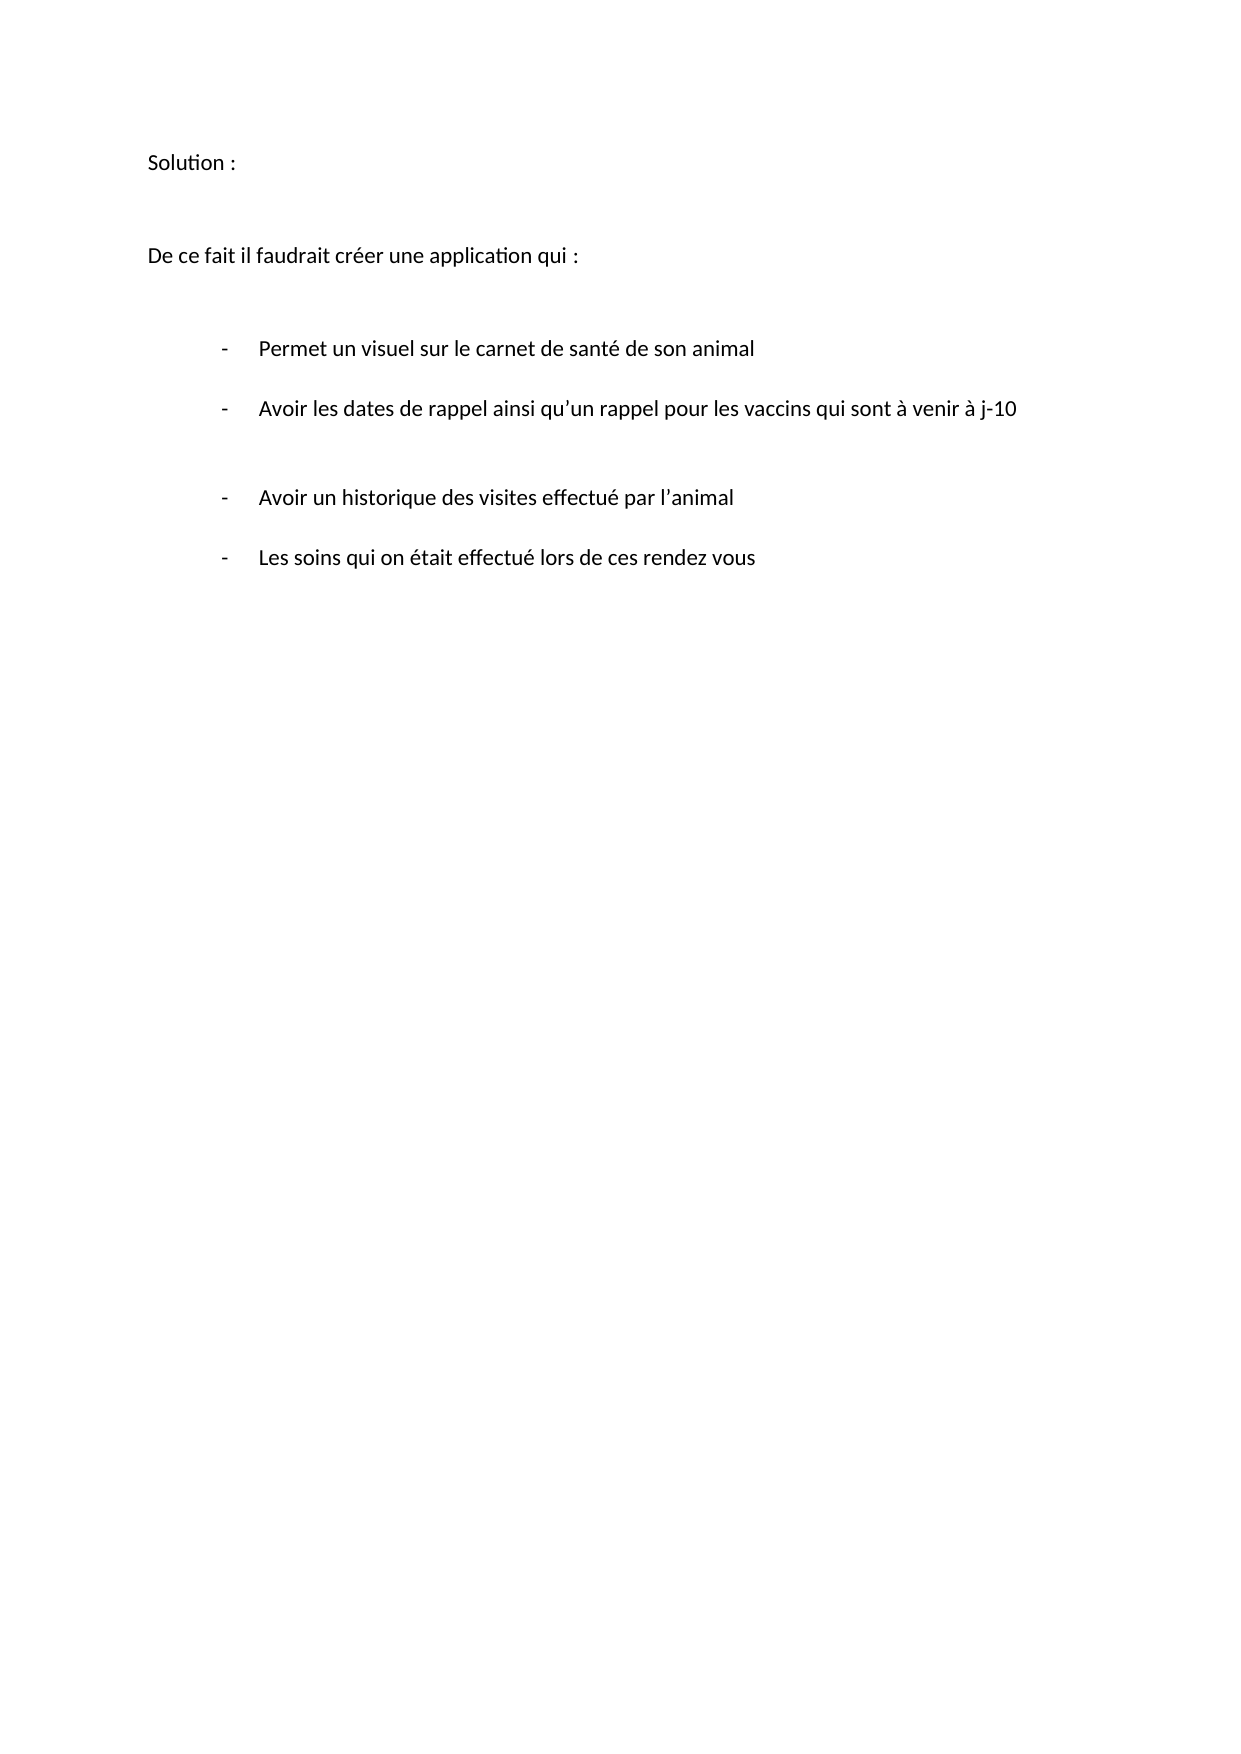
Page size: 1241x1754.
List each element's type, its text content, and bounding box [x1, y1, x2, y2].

list Avoir un historique des visites effectué par l’animal [221, 483, 1093, 511]
text Solution : [148, 148, 1093, 176]
list Permet un visuel sur le carnet de santé de son animal [221, 334, 1093, 362]
text De ce fait il faudrait créer une application qui : [148, 241, 1093, 269]
list Les soins qui on était effectué lors de ces rendez vous [221, 543, 1093, 571]
list Avoir les dates de rappel ainsi qu’un rappel pour les vaccins qui sont à venir à j-10 [221, 394, 1093, 422]
